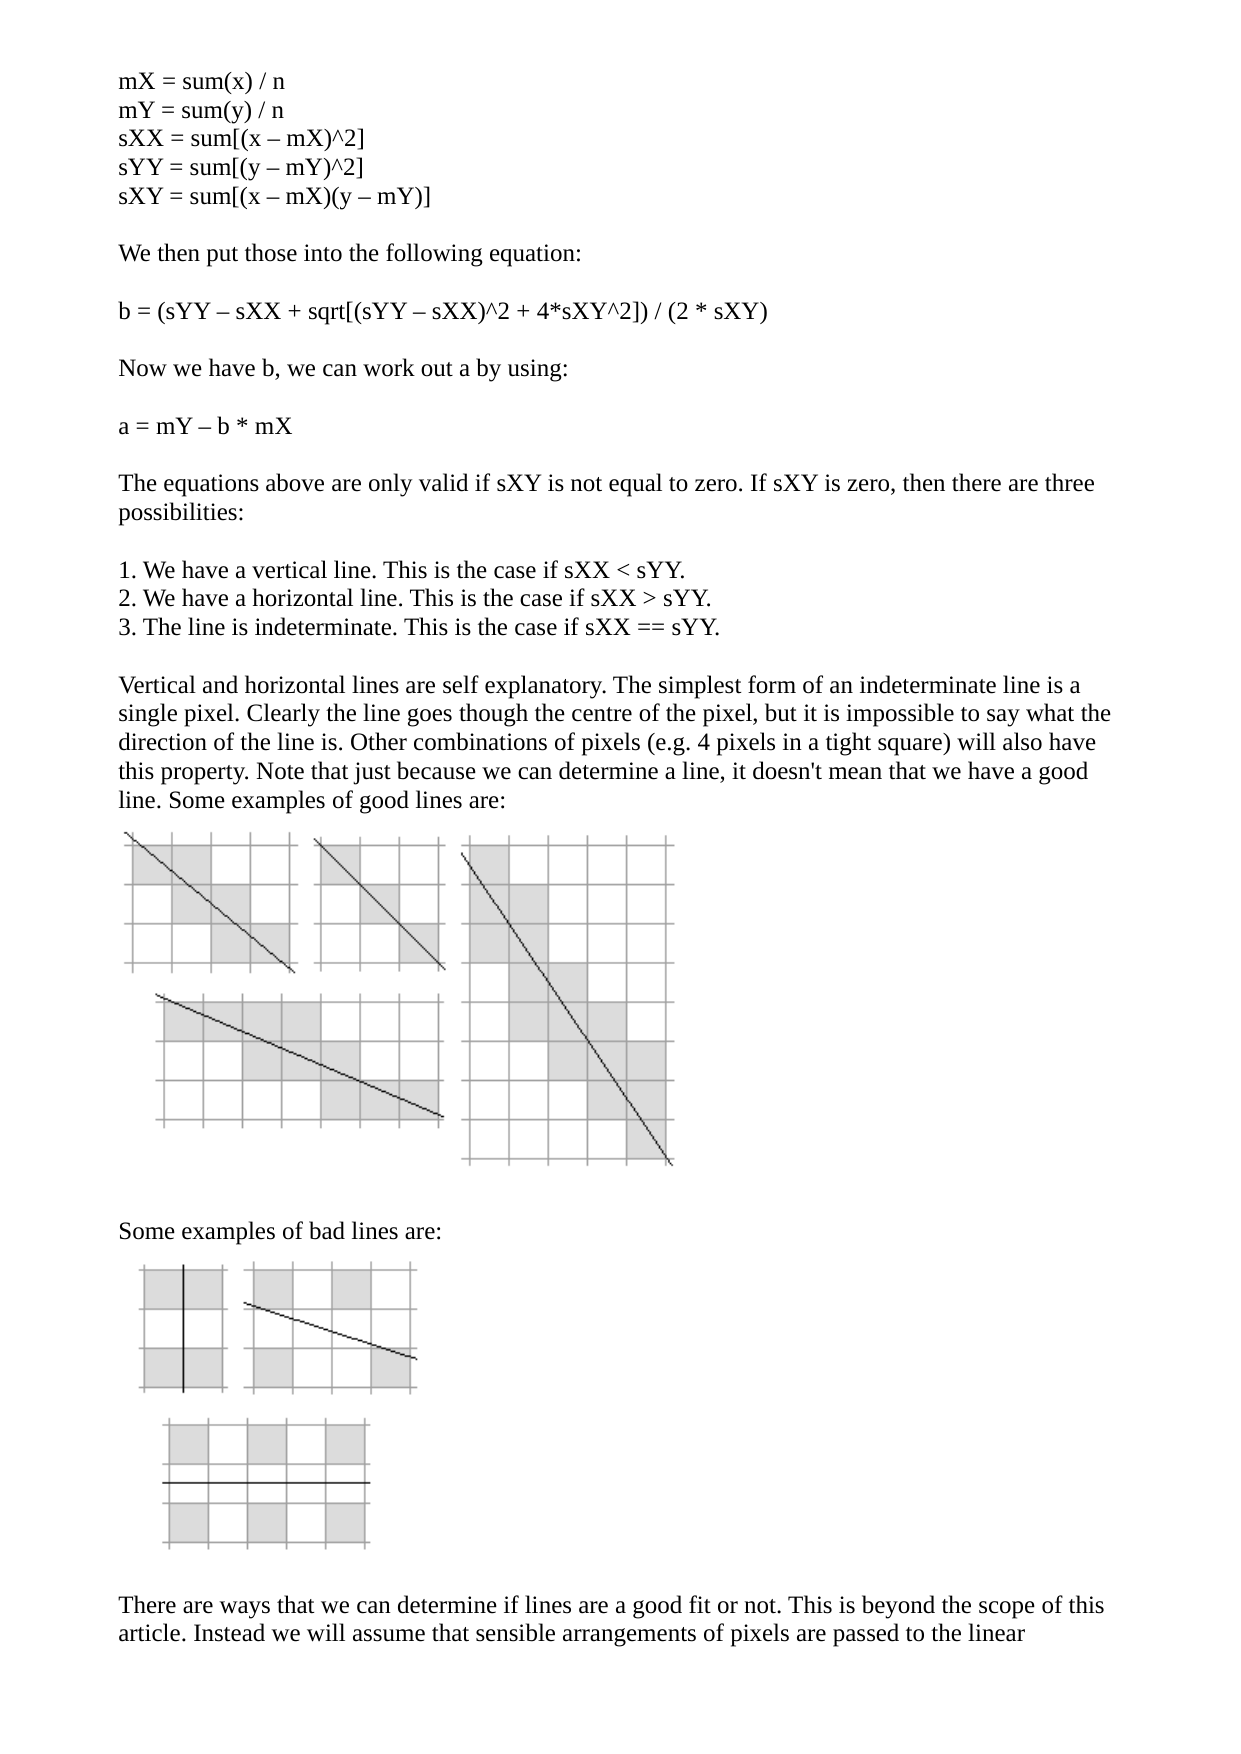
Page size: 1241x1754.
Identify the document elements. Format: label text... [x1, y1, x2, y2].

text 1. We have a vertical line. This is the case if sXX < sYY. [118, 555, 1122, 583]
text sXY = sum[(x – mX)(y – mY)] [118, 181, 1122, 210]
text sYY = sum[(y – mY)^2] [118, 152, 1122, 181]
text 2. We have a horizontal line. This is the case if sXX > sYY. [118, 583, 1122, 612]
text Some examples of bad lines are: [118, 1216, 1122, 1245]
text 3. The line is indeterminate. This is the case if sXX == sYY. [118, 612, 1122, 641]
text mX = sum(x) / n [118, 66, 1122, 95]
text We then put those into the following equation: [118, 238, 1122, 267]
text mY = sum(y) / n [118, 95, 1122, 123]
text a = mY – b * mX [118, 411, 1122, 440]
text sXX = sum[(x – mX)^2] [118, 123, 1122, 152]
text Vertical and horizontal lines are self explanatory. The simplest form of an indeterminate line is a single pixel. Clearly the line goes though the centre of the pixel, but it is impossible to say what the direction of the line is. Other combinations of pixels (e.g. 4 pixels in a tight square) will also have this property. Note that just because we can determine a line, it doesn't mean that we have a good line. Some examples of good lines are: [118, 670, 1122, 813]
picture [125, 1257, 430, 1556]
text b = (sYY – sXX + sqrt[(sYY – sXX)^2 + 4*sXY^2]) / (2 * sXY) [118, 296, 1122, 325]
text Now we have b, we can work out a by using: [118, 353, 1122, 382]
text The equations above are only valid if sXY is not equal to zero. If sXY is zero, then there are three possibilities: [118, 468, 1122, 526]
text There are ways that we can determine if lines are a good fit or not. This is beyond the scope of this article. Instead we will assume that sensible arrangements of pixels are passed to the linear [118, 1590, 1122, 1647]
picture [116, 823, 680, 1174]
